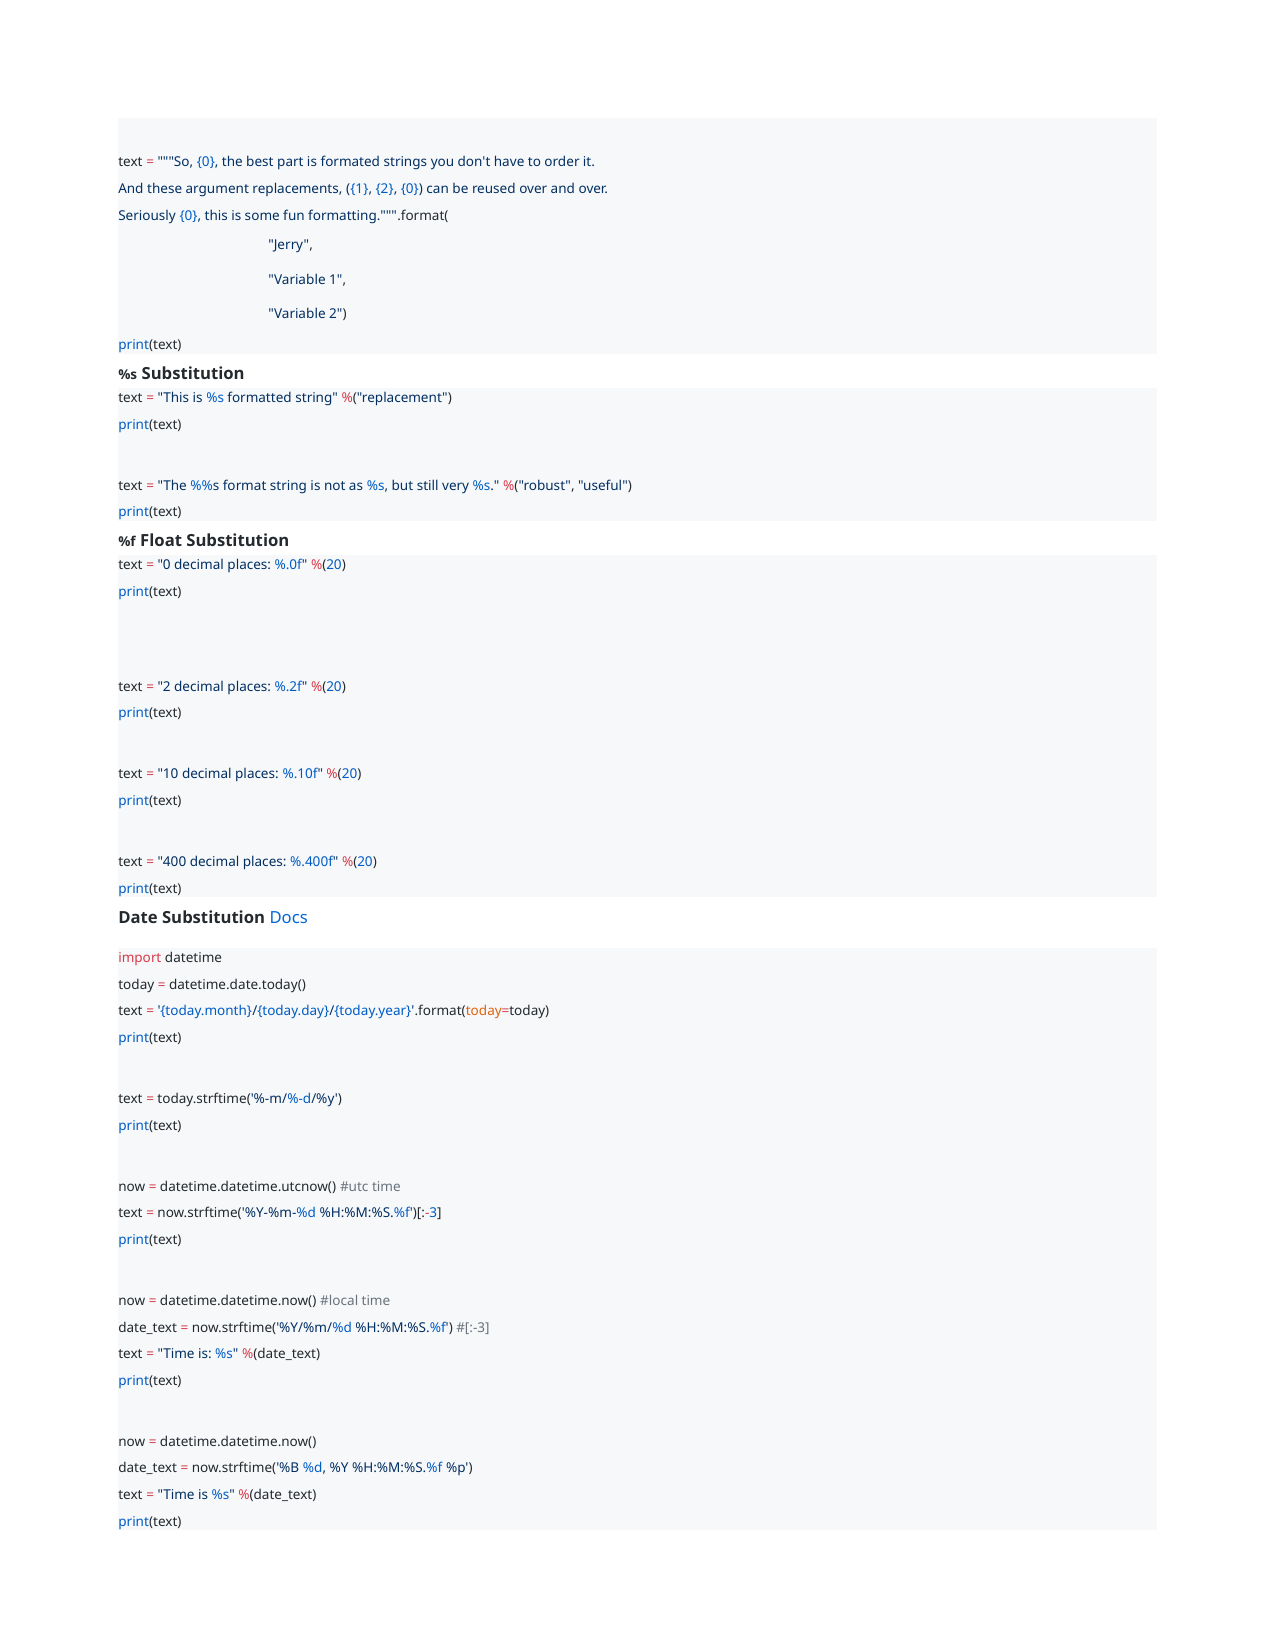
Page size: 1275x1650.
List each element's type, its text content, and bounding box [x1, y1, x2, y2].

text print(text) [118, 1028, 1157, 1046]
text print(text) [118, 335, 1157, 354]
text "Variable 2") [118, 301, 1157, 324]
text text = "2 decimal places: %.2f" %(20) [118, 677, 1157, 695]
text "Variable 1", [118, 267, 1157, 290]
text print(text) [118, 879, 1157, 897]
text text = "The %%s format string is not as %s, but still very %s." %("robust", "useful") [118, 476, 1157, 494]
text print(text) [118, 1512, 1157, 1530]
text print(text) [118, 1116, 1157, 1134]
text Seriously {0}, this is some fun formatting.""".format( [118, 206, 1157, 224]
text print(text) [118, 414, 1157, 433]
text date_text = now.strftime('%B %d, %Y %H:%M:%S.%f %p') [118, 1458, 1157, 1477]
text "Jerry", [118, 232, 1157, 256]
text text = today.strftime('%-m/%-d/%y') [118, 1089, 1157, 1107]
text print(text) [118, 1230, 1157, 1248]
text text = '{today.month}/{today.day}/{today.year}'.format(today=today) [118, 1001, 1157, 1020]
text print(text) [118, 582, 1157, 600]
text today = datetime.date.today() [118, 975, 1157, 993]
text text = "10 decimal places: %.10f" %(20) [118, 764, 1157, 783]
text import datetime [118, 948, 1157, 966]
text text = "400 decimal places: %.400f" %(20) [118, 852, 1157, 870]
text now = datetime.datetime.utcnow() #utc time [118, 1177, 1157, 1195]
text date_text = now.strftime('%Y/%m/%d %H:%M:%S.%f') #[:-3] [118, 1317, 1157, 1336]
text Date Substitution Docs [118, 905, 1157, 928]
text print(text) [118, 502, 1157, 521]
text print(text) [118, 1371, 1157, 1389]
text now = datetime.datetime.now() #local time [118, 1291, 1157, 1309]
text %f Float Substitution [118, 529, 1157, 552]
text text = """So, {0}, the best part is formated strings you don't have to order it. [118, 152, 1157, 171]
text now = datetime.datetime.now() [118, 1432, 1157, 1450]
text text = "Time is %s" %(date_text) [118, 1485, 1157, 1503]
text print(text) [118, 791, 1157, 809]
text text = "0 decimal places: %.0f" %(20) [118, 555, 1157, 573]
text %s Substitution [118, 362, 1157, 384]
text And these argument replacements, ({1}, {2}, {0}) can be reused over and over. [118, 179, 1157, 197]
text text = "Time is: %s" %(date_text) [118, 1344, 1157, 1363]
text text = now.strftime('%Y-%m-%d %H:%M:%S.%f')[:-3] [118, 1203, 1157, 1222]
text text = "This is %s formatted string" %("replacement") [118, 388, 1157, 406]
text print(text) [118, 703, 1157, 722]
